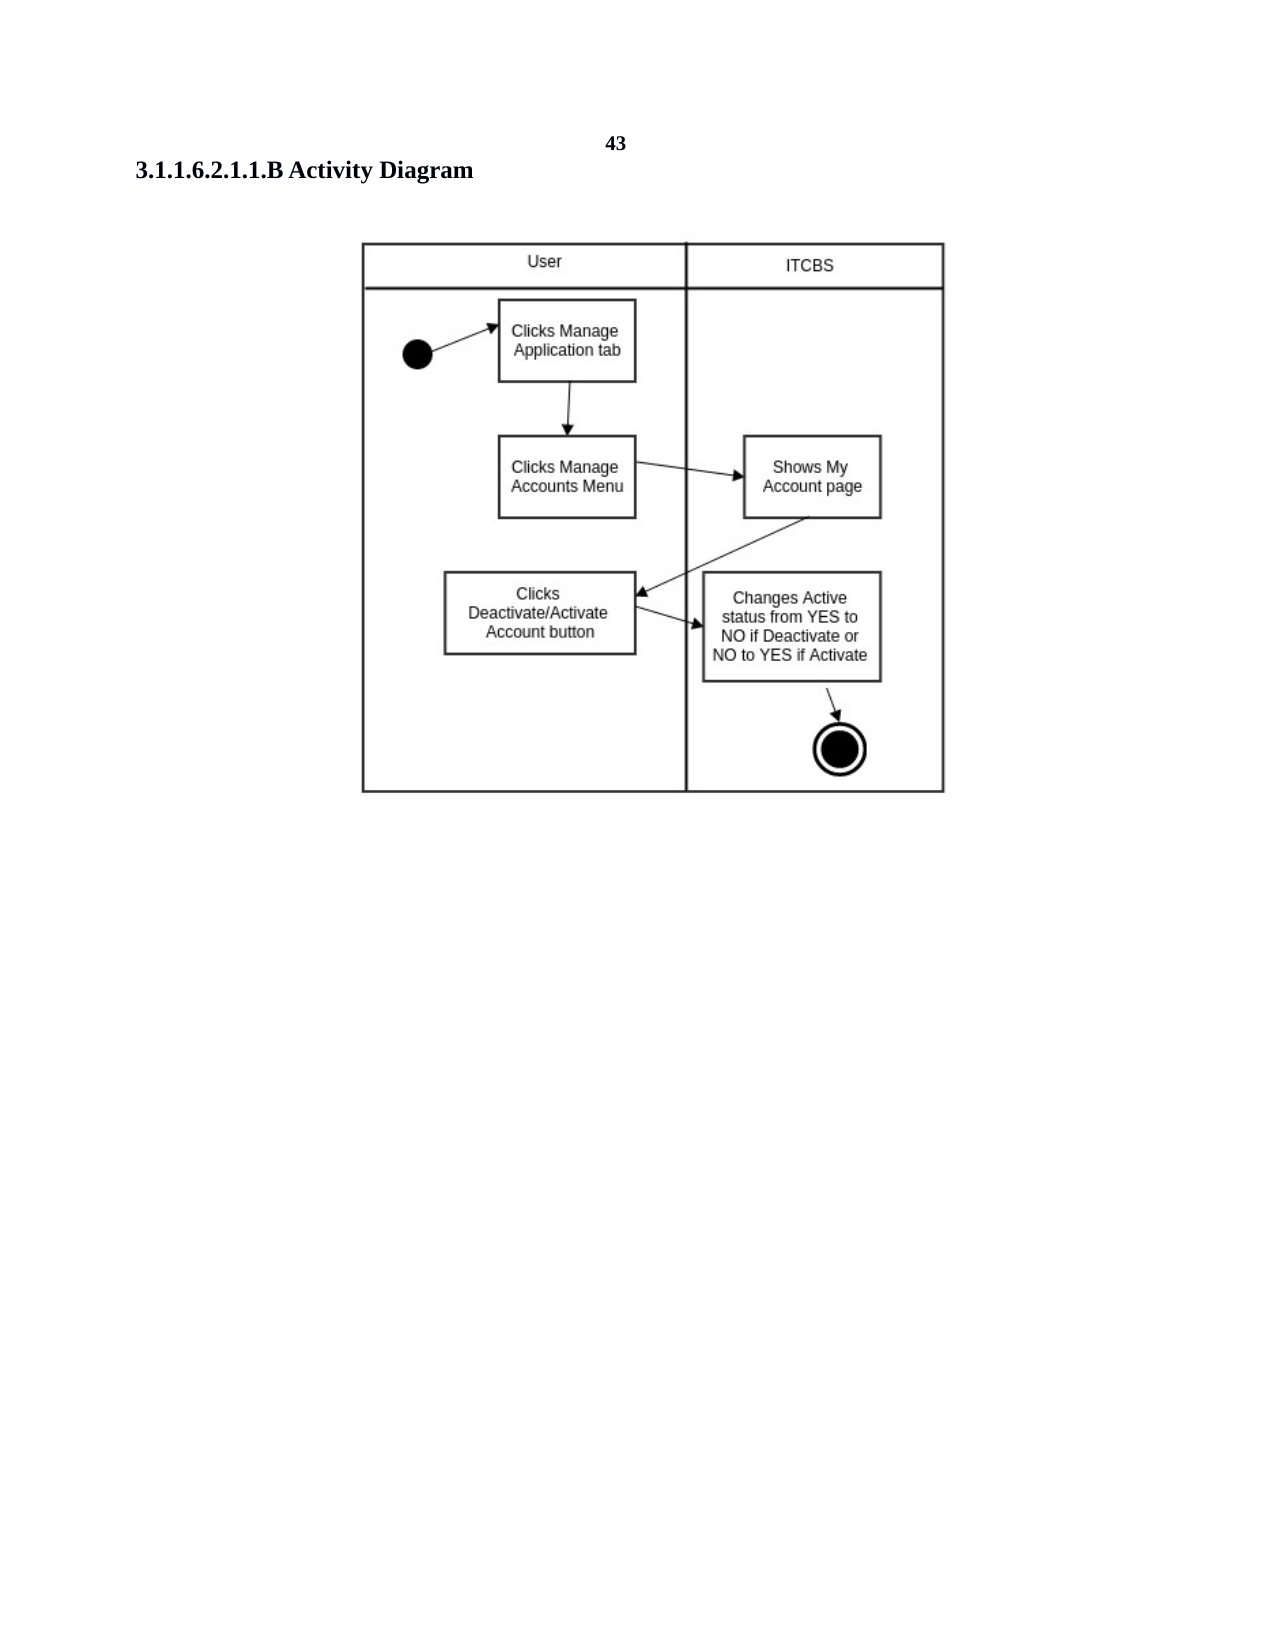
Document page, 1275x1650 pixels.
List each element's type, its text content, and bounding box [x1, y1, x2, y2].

text 43 [135, 131, 1096, 155]
text 3.1.1.6.2.1.1.B Activity Diagram [135, 155, 1096, 184]
picture [331, 232, 977, 823]
